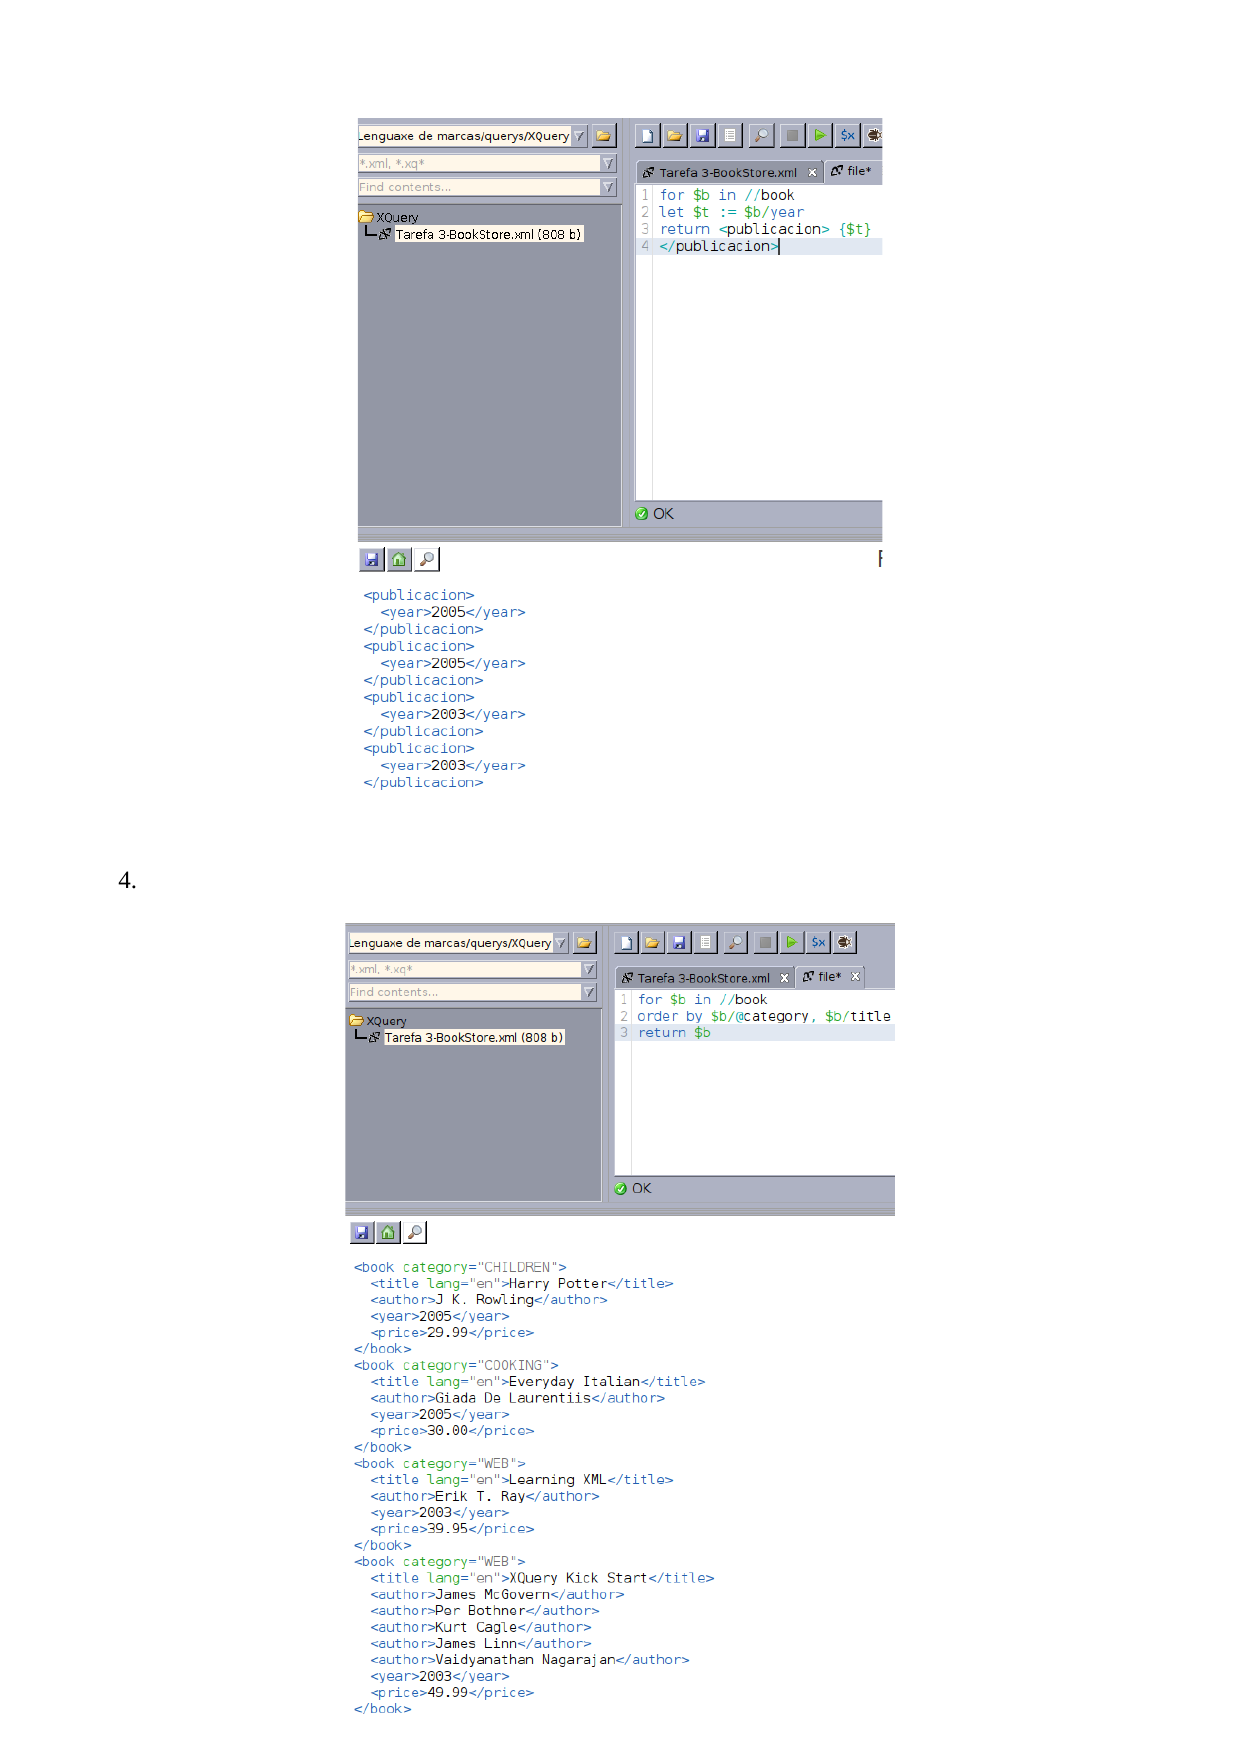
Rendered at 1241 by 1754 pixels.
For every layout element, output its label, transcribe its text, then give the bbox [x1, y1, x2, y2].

picture [357, 118, 883, 798]
picture [345, 923, 895, 1722]
text 4. [118, 866, 1122, 894]
